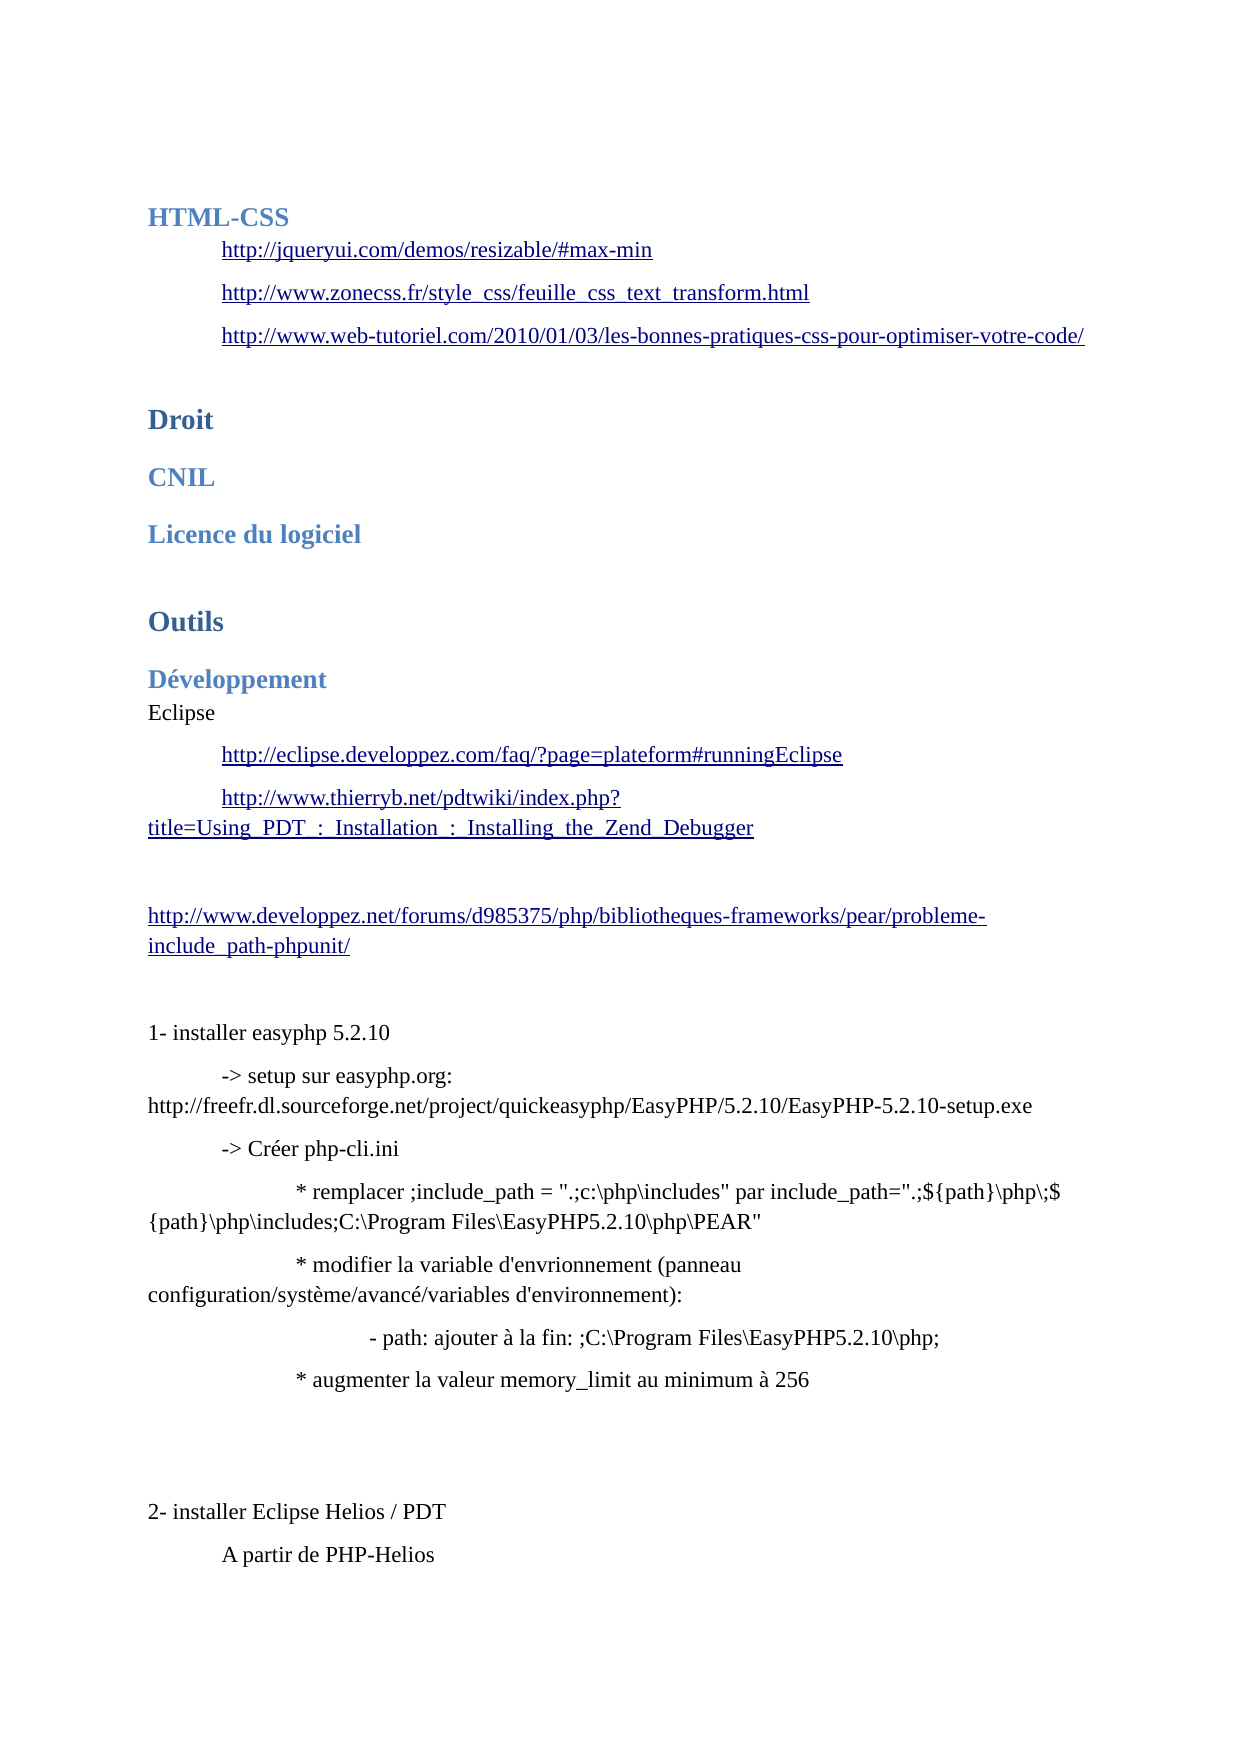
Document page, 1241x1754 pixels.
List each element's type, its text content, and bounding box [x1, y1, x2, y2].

text 1- installer easyphp 5.2.10 [148, 1019, 1092, 1046]
text A partir de PHP-Helios [148, 1541, 1092, 1567]
text http://www.thierryb.net/pdtwiki/index.php?title=Using_PDT_:_Installation_:_Installing_the_Zend_Debugger [148, 784, 1092, 841]
subtitle Développement [148, 663, 1092, 694]
subtitle Licence du logiciel [148, 518, 1092, 549]
subtitle Outils [148, 604, 1092, 637]
text -> Créer php-cli.ini [148, 1135, 1092, 1161]
text 2- installer Eclipse Helios / PDT [148, 1498, 1092, 1525]
text http://www.web-tutoriel.com/2010/01/03/les-bonnes-pratiques-css-pour-optimiser-votre-code/ [221, 322, 1092, 348]
subtitle Droit [148, 402, 1092, 436]
text http://eclipse.developpez.com/faq/?page=plateform#runningEclipse [148, 741, 1092, 768]
text * augmenter la valeur memory_limit au minimum à 256 [148, 1366, 1092, 1393]
text * remplacer ;include_path = ".;c:\php\includes" par include_path=".;${path}\php\;${path}\php\includes;C:\Program Files\EasyPHP5.2.10\php\PEAR" [148, 1178, 1092, 1234]
text -> setup sur easyphp.org: http://freefr.dl.sourceforge.net/project/quickeasyphp/EasyPHP/5.2.10/EasyPHP-5.2.10-setup.exe [148, 1062, 1092, 1119]
text http://jqueryui.com/demos/resizable/#max-min [148, 236, 1092, 263]
text - path: ajouter à la fin: ;C:\Program Files\EasyPHP5.2.10\php; [148, 1323, 1092, 1350]
text http://www.zonecss.fr/style_css/feuille_css_text_transform.html [221, 279, 1092, 305]
subtitle HTML-CSS [148, 201, 1092, 232]
text * modifier la variable d'envrionnement (panneau configuration/système/avancé/variables d'environnement): [148, 1251, 1092, 1307]
subtitle CNIL [148, 461, 1092, 492]
text Eclipse [148, 699, 1092, 725]
text http://www.developpez.net/forums/d985375/php/bibliotheques-frameworks/pear/probleme-include_path-phpunit/ [148, 902, 1092, 958]
